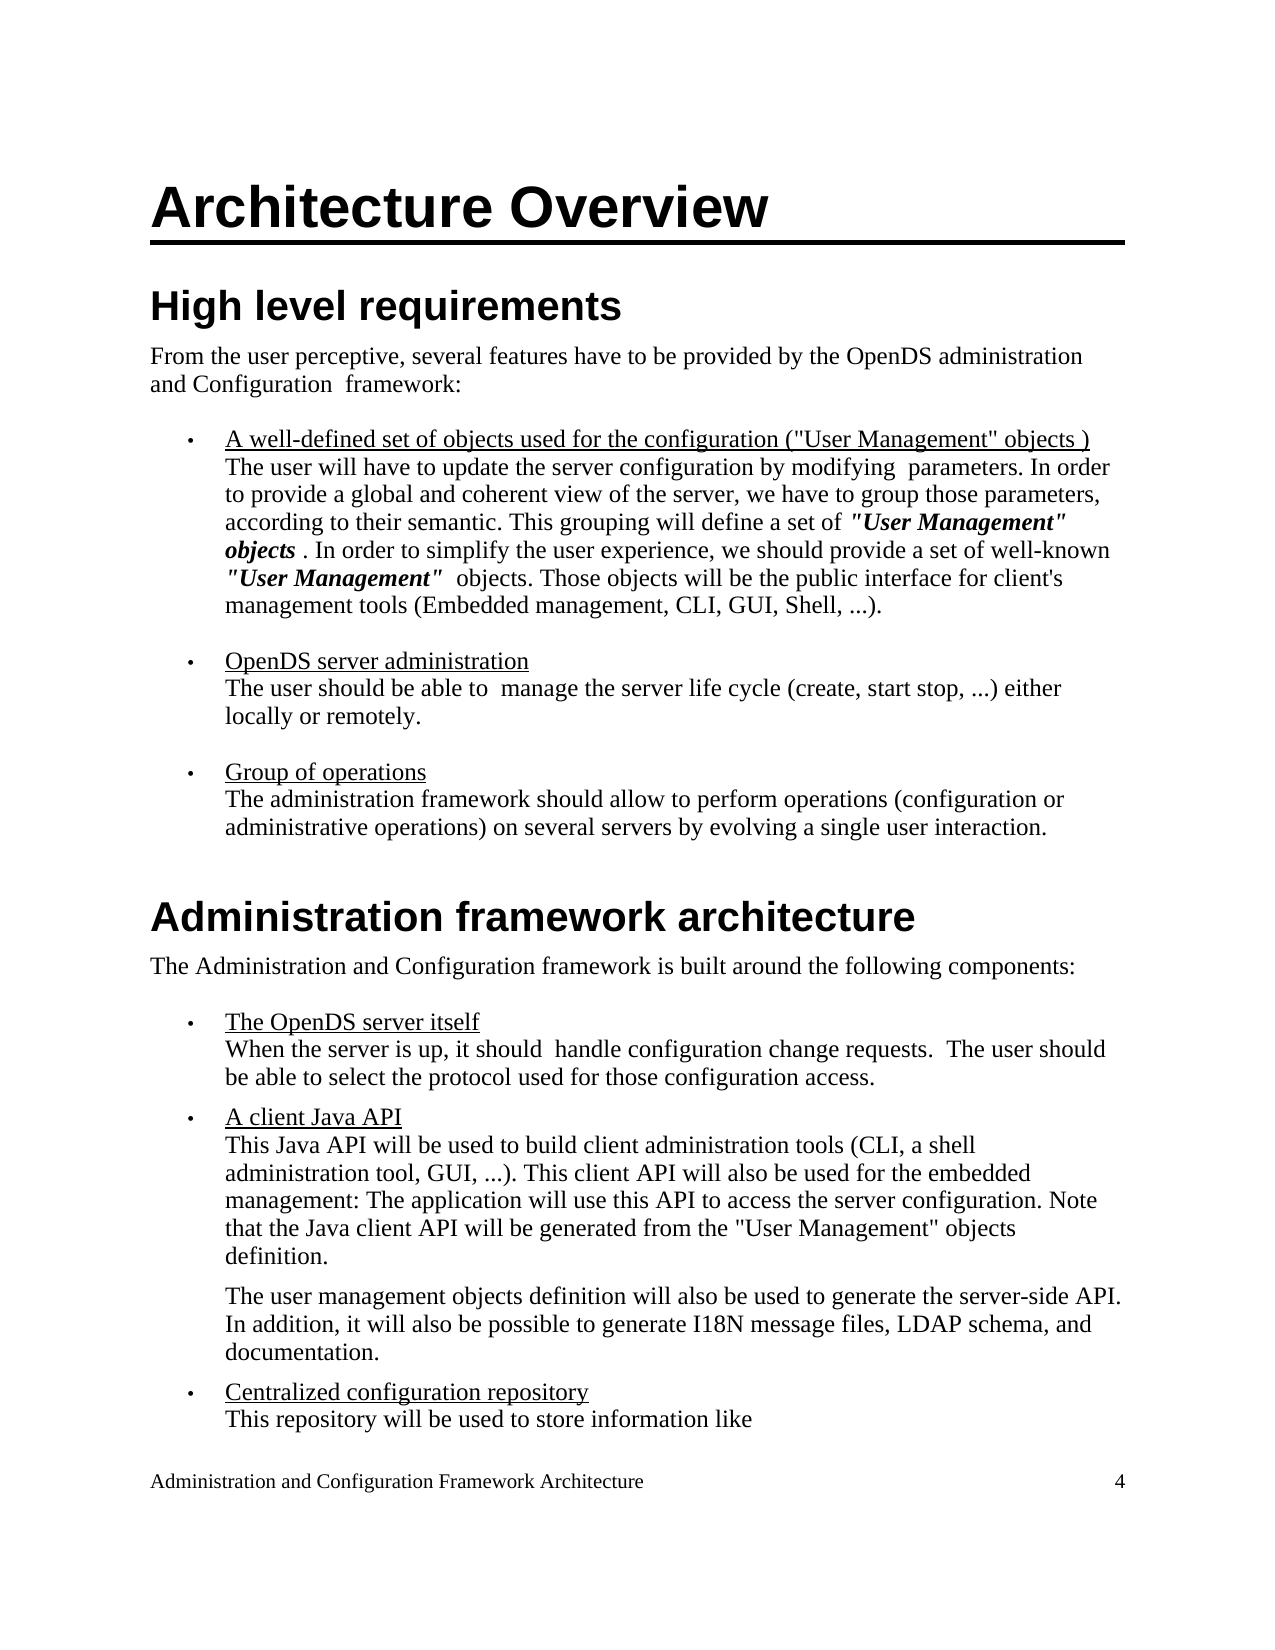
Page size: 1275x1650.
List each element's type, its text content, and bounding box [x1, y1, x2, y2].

subtitle Architecture Overview [150, 175, 1125, 240]
list OpenDS server administration The user should be able to manage the server life cycle (create, start stop, ...) either locally or remotely. [187, 647, 1125, 758]
list The OpenDS server itself When the server is up, it should handle configuration change requests. The user should be able to select the protocol used for those configuration access. [187, 1008, 1125, 1091]
list A client Java API This Java API will be used to build client administration tools (CLI, a shell administration tool, GUI, ...). This client API will also be used for the embedded management: The application will use this API to access the server configuration. Note that the Java client API will be generated from the "User Management" objects definition. [187, 1103, 1125, 1270]
list Group of operations The administration framework should allow to perform operations (configuration or administrative operations) on several servers by evolving a single user interaction. [187, 758, 1125, 868]
text From the user perceptive, several features have to be provided by the OpenDS administration and Configuration framework: [150, 342, 1125, 397]
list Centralized configuration repository This repository will be used to store information like [187, 1378, 1125, 1433]
text The Administration and Configuration framework is built around the following components: [150, 952, 1125, 980]
subtitle High level requirements [150, 283, 1125, 329]
list The user management objects definition will also be used to generate the server-side API. In addition, it will also be possible to generate I18N message files, LDAP schema, and documentation. [187, 1282, 1125, 1365]
list A well-defined set of objects used for the configuration ("User Management" objects ) The user will have to update the server configuration by modifying parameters. In order to provide a global and coherent view of the server, we have to group those parameters, according to their semantic. This grouping will define a set of "User Management" objects . In order to simplify the user experience, we should provide a set of well-known "User Management" objects. Those objects will be the public interface for client's management tools (Embedded management, CLI, GUI, Shell, ...). [187, 425, 1125, 647]
subtitle Administration framework architecture [150, 893, 1125, 940]
